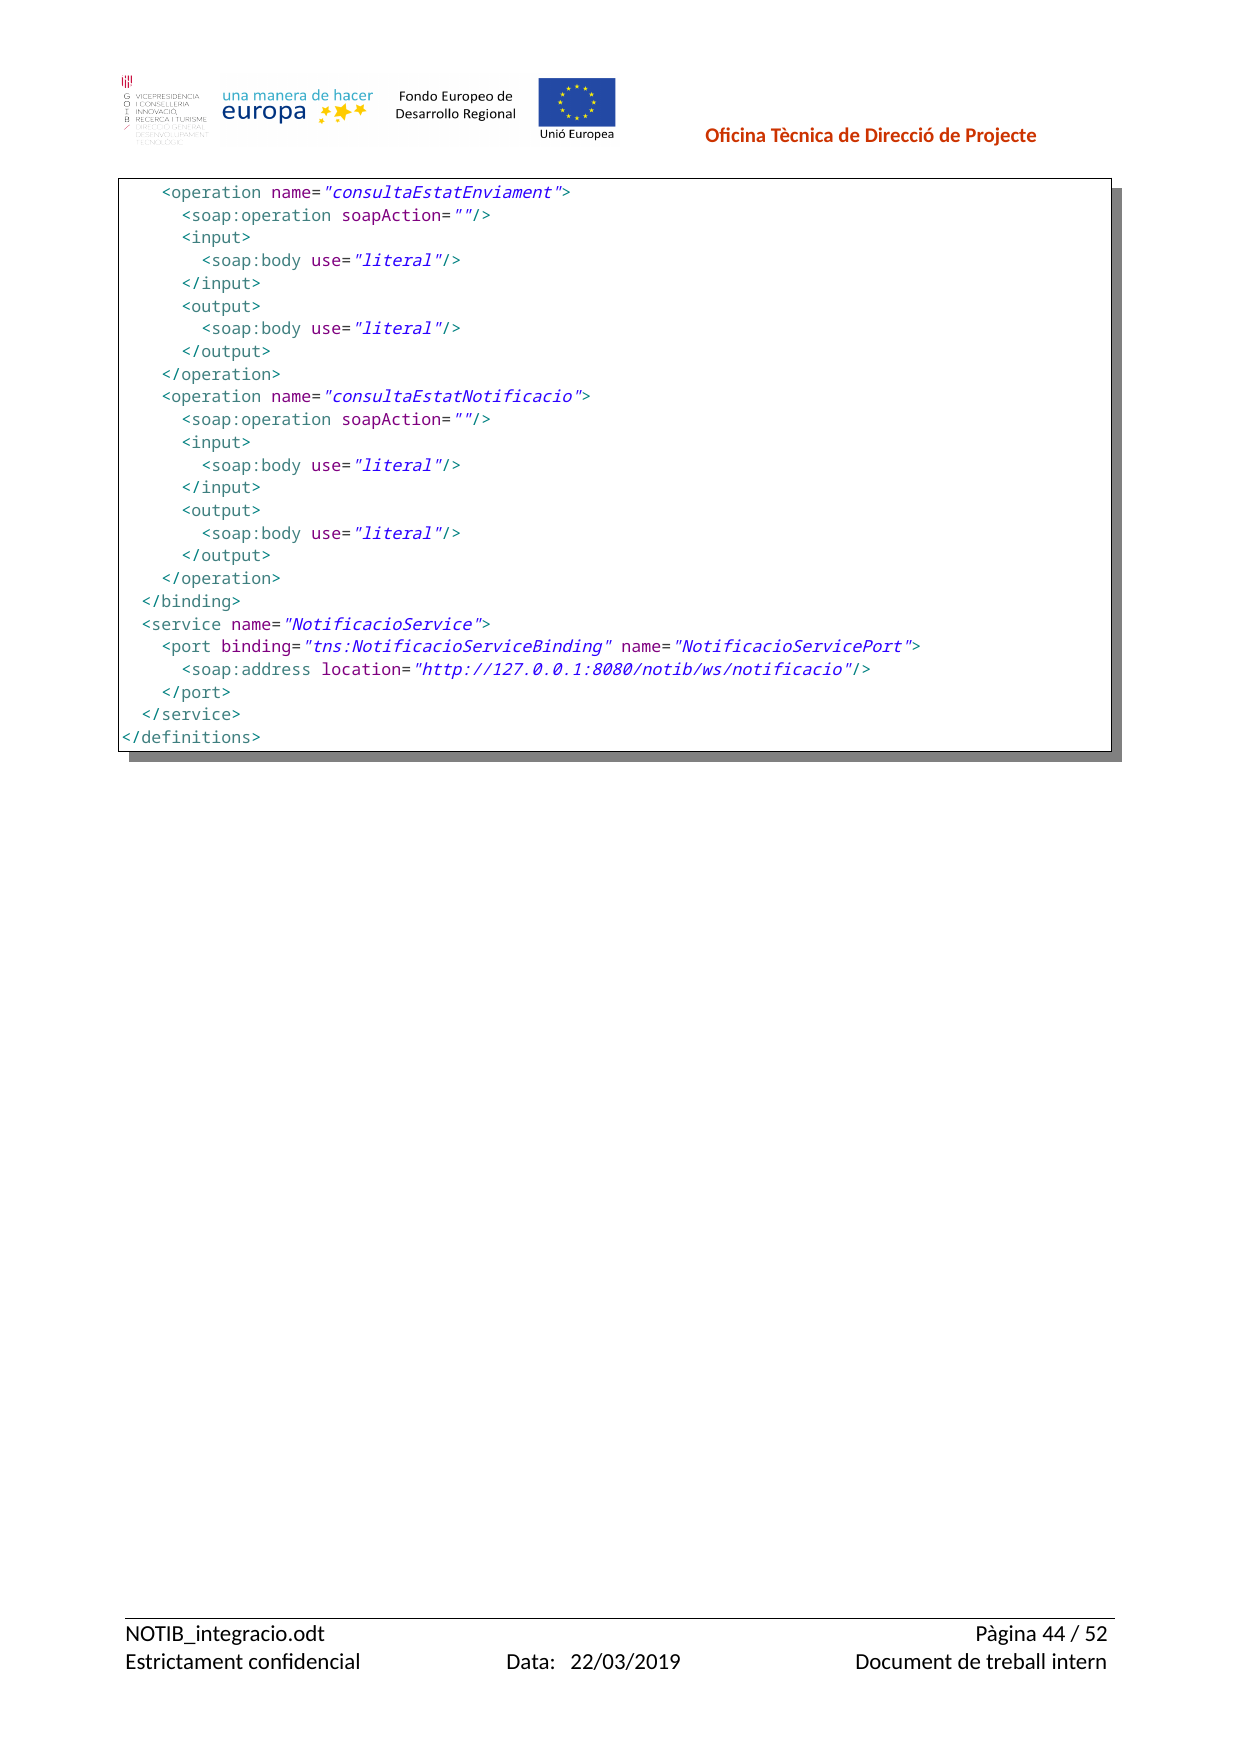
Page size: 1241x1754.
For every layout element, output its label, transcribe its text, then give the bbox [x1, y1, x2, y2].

text <output> [119, 496, 1111, 518]
text <soap:address location="http://127.0.0.1:8080/notib/ws/notificacio"/> [119, 654, 1111, 677]
text </input> [119, 268, 1111, 291]
text <soap:operation soapAction=""/> [119, 405, 1111, 427]
text </service> [119, 700, 1111, 723]
picture [118, 73, 213, 147]
text </output> [119, 541, 1111, 564]
text <soap:body use="literal"/> [119, 246, 1111, 268]
text <service name="NotificacioService"> [119, 609, 1111, 632]
text </operation> [119, 359, 1111, 382]
text <input> [119, 223, 1111, 246]
text </operation> [119, 564, 1111, 586]
text <output> [119, 291, 1111, 314]
text <port binding="tns:NotificacioServiceBinding" name="NotificacioServicePort"> [119, 632, 1111, 654]
text </output> [119, 337, 1111, 359]
text </input> [119, 473, 1111, 496]
text <soap:body use="literal"/> [119, 518, 1111, 541]
text </definitions> [119, 723, 1111, 751]
text <soap:body use="literal"/> [119, 314, 1111, 337]
text <input> [119, 427, 1111, 450]
picture [219, 73, 621, 147]
text </port> [119, 677, 1111, 700]
text <soap:body use="literal"/> [119, 450, 1111, 473]
text <soap:operation soapAction=""/> [119, 200, 1111, 223]
text <operation name="consultaEstatEnviament"> [119, 179, 1111, 200]
text </binding> [119, 586, 1111, 609]
text <operation name="consultaEstatNotificacio"> [119, 382, 1111, 405]
